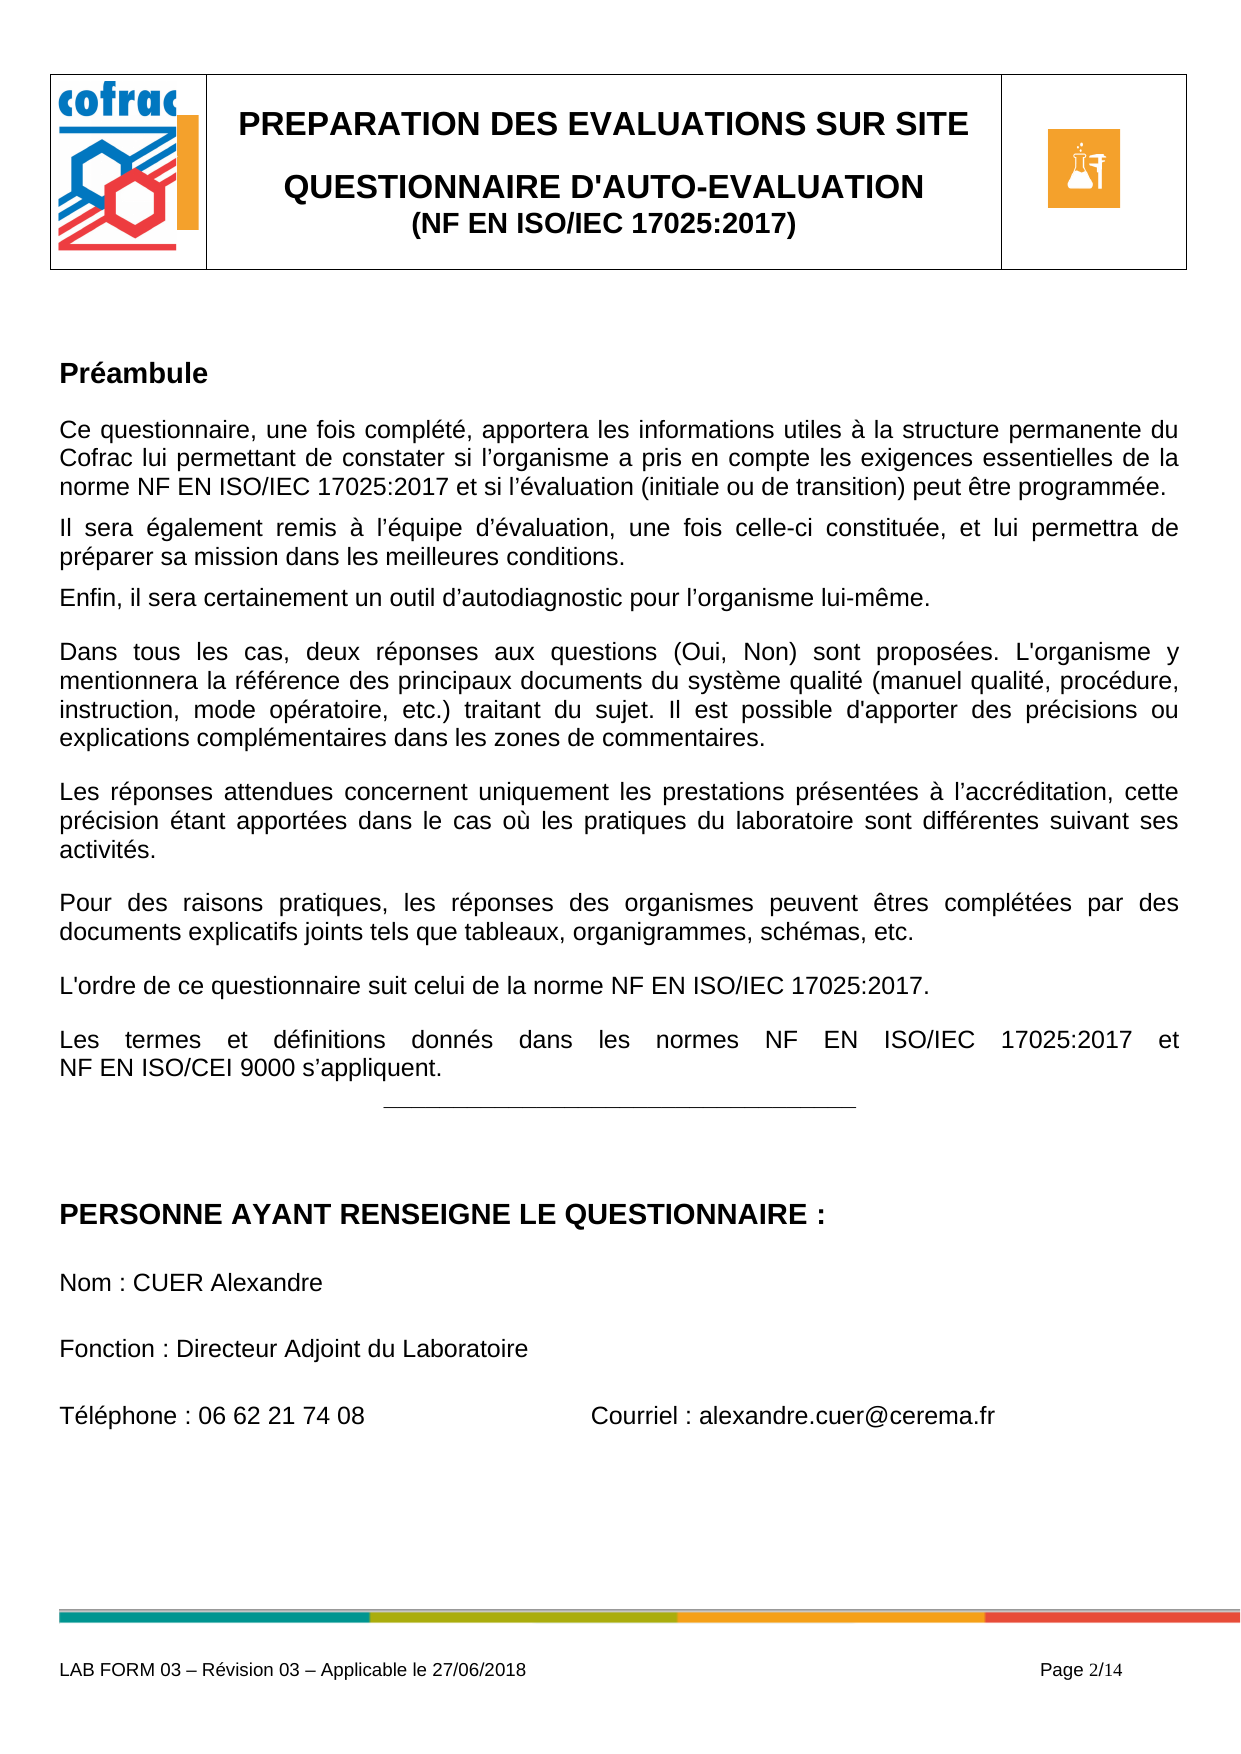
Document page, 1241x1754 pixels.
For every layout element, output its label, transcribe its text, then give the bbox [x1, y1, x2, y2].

text Pour des raisons pratiques, les réponses des organismes peuvent êtres complétées par des documents explicatifs joints tels que tableaux, organigrammes, schémas, etc. [59, 888, 1181, 946]
picture [177, 115, 199, 230]
text PERSONNE AYANT RENSEIGNE LE QUESTIONNAIRE : [59, 1197, 1181, 1231]
text L'ordre de ce questionnaire suit celui de la norme NF EN ISO/IEC 17025:2017. [59, 971, 1181, 999]
text Nom : CUER Alexandre [59, 1268, 1181, 1297]
text Ce questionnaire, une fois complété, apportera les informations utiles à la structure permanente du Cofrac lui permettant de constater si l’organisme a pris en compte les exigences essentielles de la norme NF EN ISO/IEC 17025:2017 et si l’évaluation (initiale ou de transition) peut être programmée. [59, 414, 1181, 501]
text Il sera également remis à l’équipe d’évaluation, une fois celle-ci constituée, et lui permettra de préparer sa mission dans les meilleures conditions. [59, 513, 1181, 571]
text Préambule [59, 356, 1181, 389]
text Téléphone : 06 62 21 74 08 Courriel : alexandre.cuer@cerema.fr [59, 1401, 1181, 1429]
text __________________________________ [59, 1082, 1181, 1111]
text Dans tous les cas, deux réponses aux questions (Oui, Non) sont proposées. L'organisme y mentionnera la référence des principaux documents du système qualité (manuel qualité, procédure, instruction, mode opératoire, etc.) traitant du sujet. Il est possible d'apporter des précisions ou explications complémentaires dans les zones de commentaires. [59, 637, 1181, 752]
picture [1046, 129, 1121, 208]
picture [59, 1609, 1241, 1624]
text Enfin, il sera certainement un outil d’autodiagnostic pour l’organisme lui-même. [59, 583, 1181, 612]
text Fonction : Directeur Adjoint du Laboratoire [59, 1334, 1181, 1363]
text Les termes et définitions donnés dans les normes NF EN ISO/IEC 17025:2017 et NF EN ISO/CEI 9000 s’appliquent. [59, 1024, 1181, 1082]
text Les réponses attendues concernent uniquement les prestations présentées à l’accréditation, cette précision étant apportées dans le cas où les pratiques du laboratoire sont différentes suivant ses activités. [59, 777, 1181, 863]
